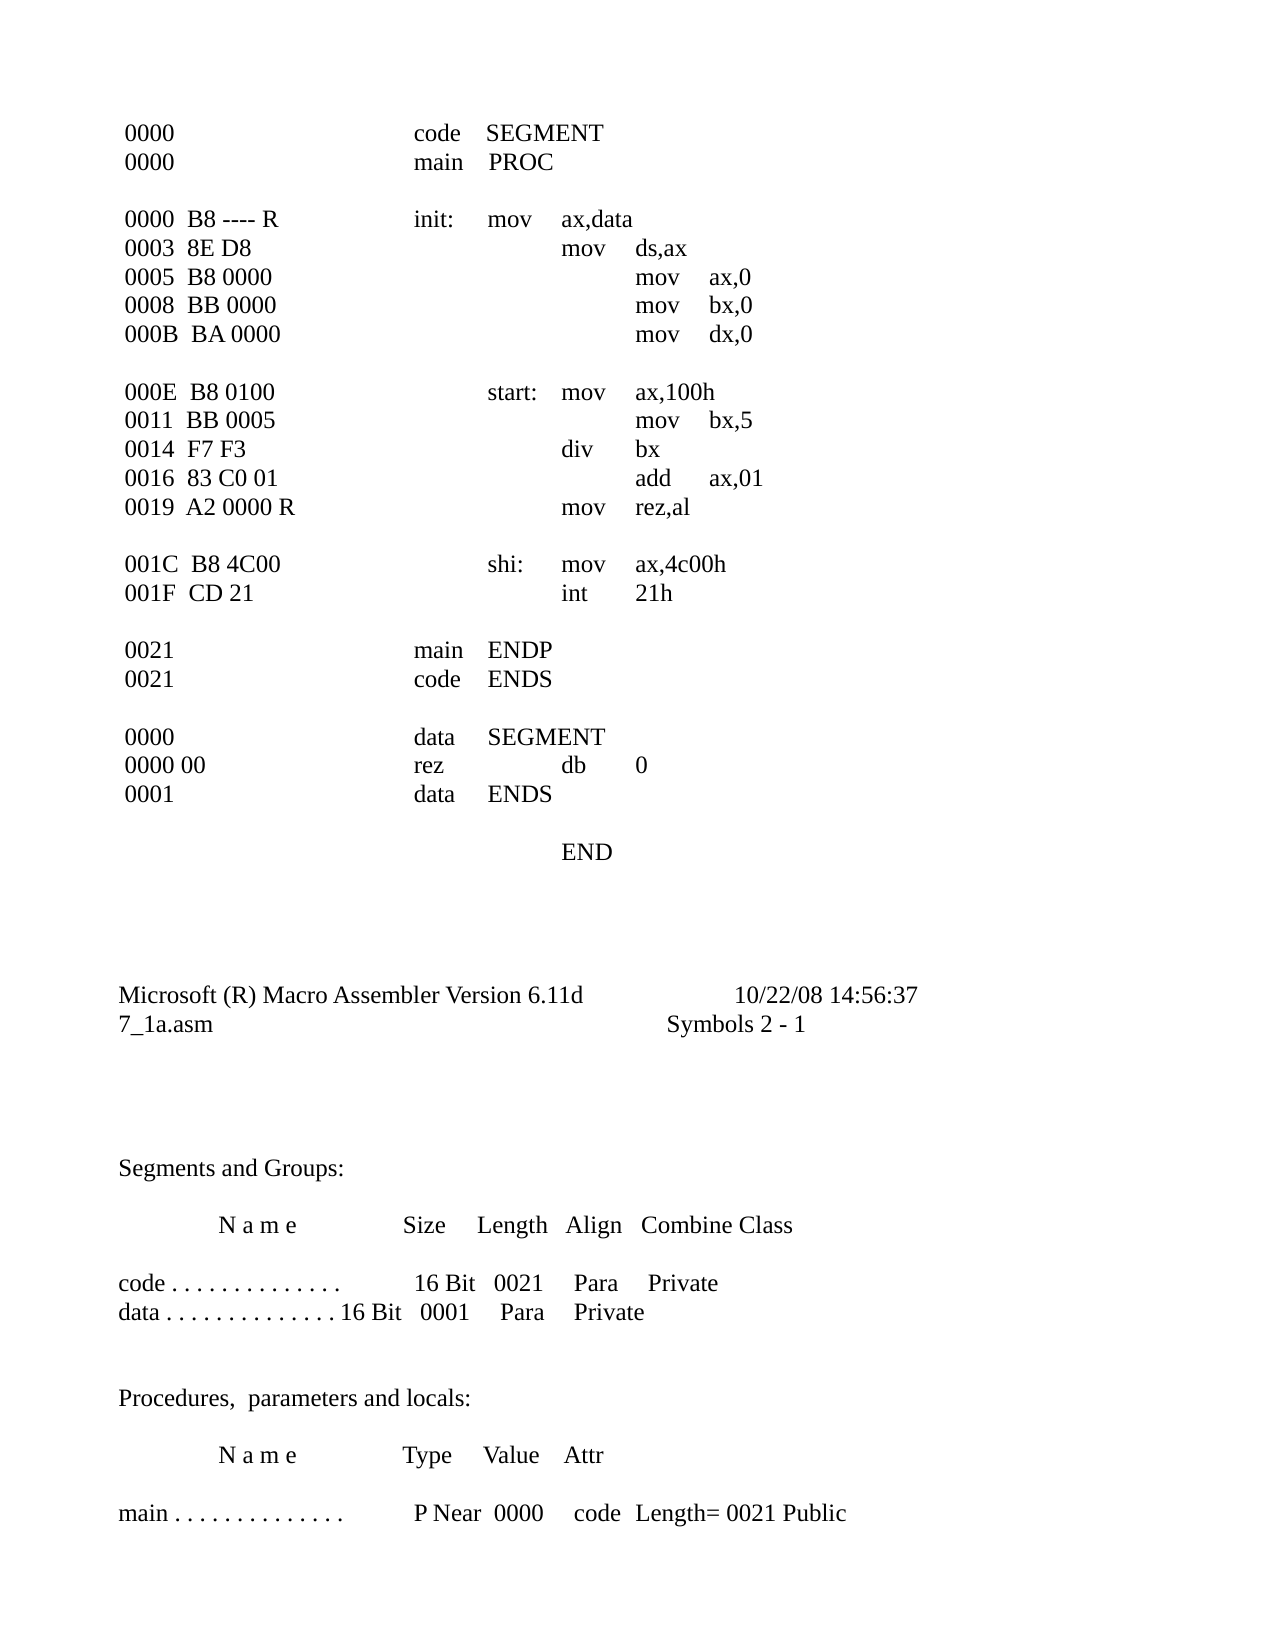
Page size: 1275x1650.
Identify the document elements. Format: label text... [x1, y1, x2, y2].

text 0014 F7 F3 div bx [118, 434, 1157, 463]
text Microsoft (R) Macro Assembler Version 6.11d 10/22/08 14:56:37 [118, 981, 1157, 1009]
text 0005 B8 0000 mov ax,0 [118, 262, 1157, 291]
text 0016 83 C0 01 add ax,01 [118, 463, 1157, 492]
text 7_1a.asm Symbols 2 - 1 [118, 1009, 1157, 1038]
text 0000 main PROC [118, 147, 1157, 176]
text N a m e Type Value Attr [118, 1441, 1157, 1469]
text Segments and Groups: [118, 1153, 1157, 1182]
text 0019 A2 0000 R mov rez,al [118, 492, 1157, 521]
text 0001 data ENDS [118, 779, 1157, 808]
text 001C B8 4C00 shi: mov ax,4c00h [118, 549, 1157, 578]
text 000E B8 0100 start: mov ax,100h [118, 377, 1157, 406]
text 0000 00 rez db 0 [118, 751, 1157, 779]
text 0021 main ENDP [118, 636, 1157, 664]
text 0011 BB 0005 mov bx,5 [118, 406, 1157, 434]
text 0000 data SEGMENT [118, 722, 1157, 751]
text main . . . . . . . . . . . . . . P Near 0000 code Length= 0021 Public [118, 1498, 1157, 1527]
text END [118, 837, 1157, 866]
text 0008 BB 0000 mov bx,0 [118, 291, 1157, 319]
text 001F CD 21 int 21h [118, 578, 1157, 607]
text N a m e Size Length Align Combine Class [118, 1211, 1157, 1239]
text 0003 8E D8 mov ds,ax [118, 233, 1157, 262]
text data . . . . . . . . . . . . . . 16 Bit 0001 Para Private [118, 1297, 1157, 1326]
text code . . . . . . . . . . . . . . 16 Bit 0021 Para Private [118, 1268, 1157, 1297]
text 0021 code ENDS [118, 664, 1157, 693]
text 000B BA 0000 mov dx,0 [118, 319, 1157, 348]
text 0000 B8 ---- R init: mov ax,data [118, 204, 1157, 233]
text Procedures, parameters and locals: [118, 1383, 1157, 1412]
text 0000 code SEGMENT [118, 118, 1157, 147]
